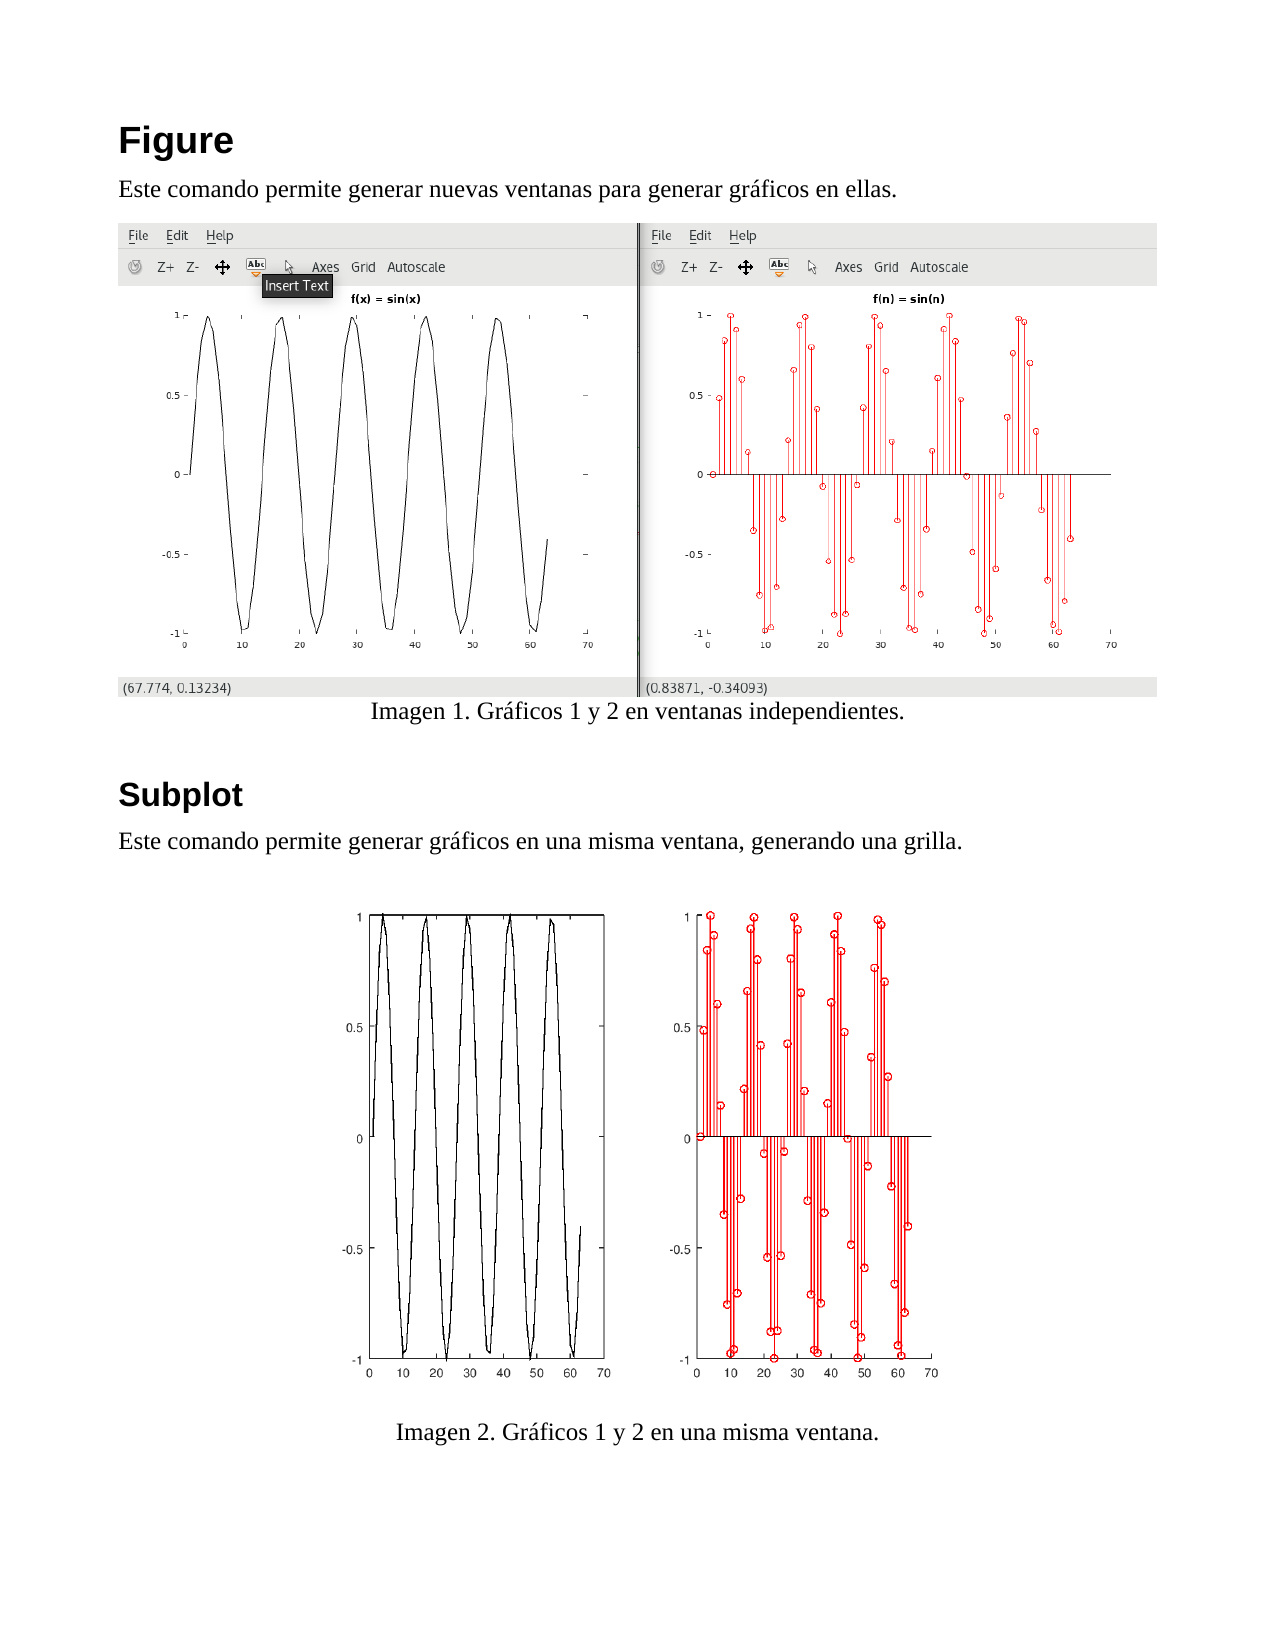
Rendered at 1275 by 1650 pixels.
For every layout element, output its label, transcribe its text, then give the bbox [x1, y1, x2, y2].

subtitle Subplot [118, 774, 1157, 813]
text Imagen 1. Gráficos 1 y 2 en ventanas independientes. [118, 697, 1157, 725]
picture [118, 223, 1157, 697]
text Imagen 2. Gráficos 1 y 2 en una misma ventana. [118, 875, 1157, 1446]
picture [275, 874, 1000, 1418]
text Este comando permite generar gráficos en una misma ventana, generando una grilla. [118, 826, 1157, 854]
text Este comando permite generar nuevas ventanas para generar gráficos en ellas. [118, 174, 1157, 203]
subtitle Figure [118, 118, 1157, 162]
